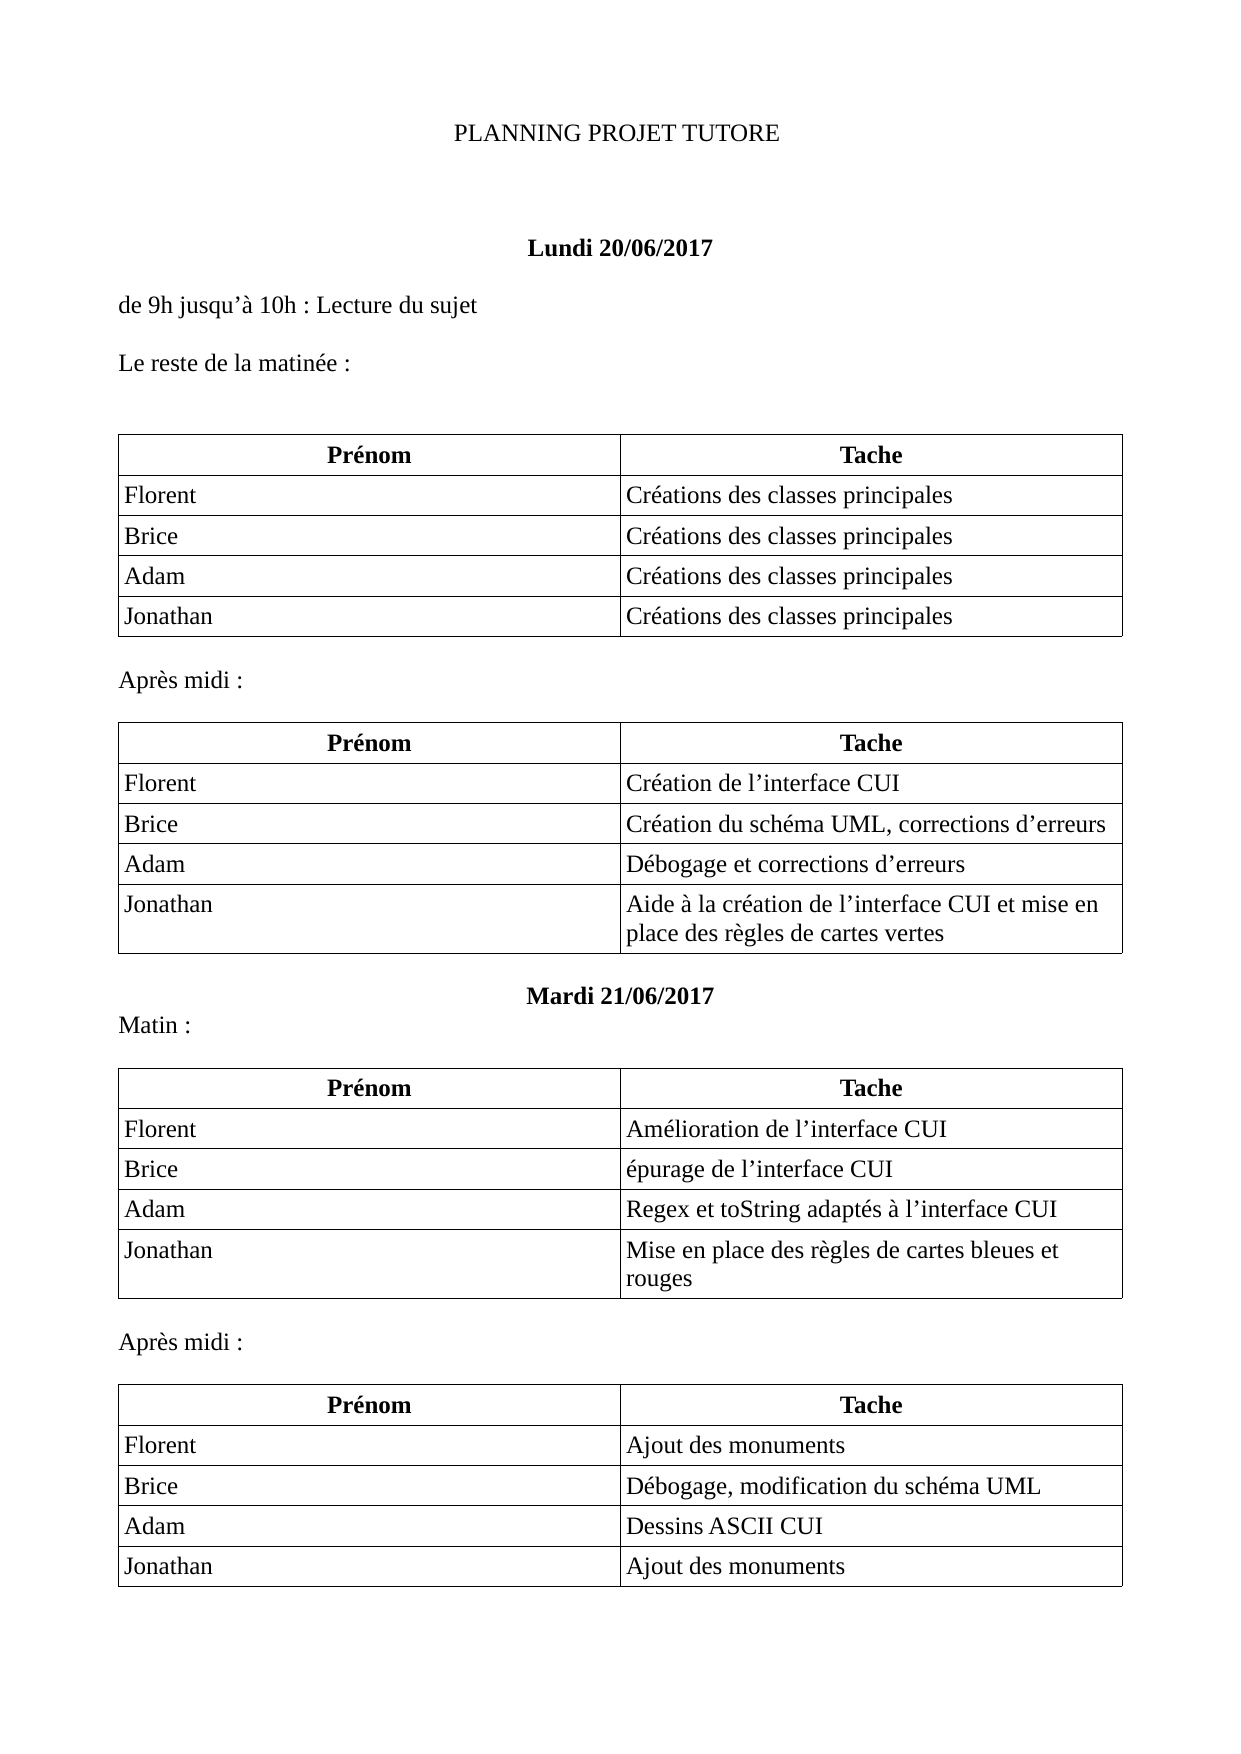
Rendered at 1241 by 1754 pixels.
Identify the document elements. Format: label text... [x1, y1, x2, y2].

text Lundi 20/06/2017 [118, 233, 1122, 262]
table_cell Brice [119, 1149, 620, 1189]
table_cell Créations des classes principales [621, 597, 1122, 636]
table_cell Créations des classes principales [621, 476, 1122, 515]
table_cell Adam [119, 556, 620, 596]
table_header Prénom [119, 1385, 620, 1425]
table_cell Florent [119, 476, 620, 515]
table_cell Adam [119, 1190, 620, 1229]
text Après midi : [118, 665, 1122, 693]
table_header Tache [621, 1385, 1122, 1425]
table_cell Adam [119, 844, 620, 883]
table_cell Brice [119, 1466, 620, 1505]
table_cell épurage de l’interface CUI [621, 1149, 1122, 1189]
text Matin : [118, 1010, 1122, 1039]
text de 9h jusqu’à 10h : Lecture du sujet [118, 291, 1122, 319]
table_cell Aide à la création de l’interface CUI et mise en place des règles de cartes vertes [621, 885, 1122, 953]
table_cell Créations des classes principales [621, 556, 1122, 596]
table_header Prénom [119, 723, 620, 763]
table_cell Brice [119, 516, 620, 555]
text Le reste de la matinée : [118, 348, 1122, 377]
text Après midi : [118, 1327, 1122, 1356]
table_cell Florent [119, 764, 620, 803]
table_cell Adam [119, 1506, 620, 1546]
table_cell Jonathan [119, 1230, 620, 1298]
table_cell Dessins ASCII CUI [621, 1506, 1122, 1546]
table_cell Mise en place des règles de cartes bleues et rouges [621, 1230, 1122, 1298]
table_cell Brice [119, 804, 620, 843]
table_header Tache [621, 723, 1122, 763]
table_cell Jonathan [119, 1547, 620, 1586]
table_cell Florent [119, 1426, 620, 1465]
table_cell Regex et toString adaptés à l’interface CUI [621, 1190, 1122, 1229]
table_cell Ajout des monuments [621, 1547, 1122, 1586]
table_header Prénom [119, 435, 620, 475]
table_cell Débogage et corrections d’erreurs [621, 844, 1122, 883]
table_cell Débogage, modification du schéma UML [621, 1466, 1122, 1505]
table_header Tache [621, 435, 1122, 475]
table_cell Ajout des monuments [621, 1426, 1122, 1465]
table_cell Jonathan [119, 885, 620, 953]
table_cell Jonathan [119, 597, 620, 636]
table_cell Créations des classes principales [621, 516, 1122, 555]
table_cell Création du schéma UML, corrections d’erreurs [621, 804, 1122, 843]
table_cell Amélioration de l’interface CUI [621, 1109, 1122, 1148]
table_cell Création de l’interface CUI [621, 764, 1122, 803]
text PLANNING PROJET TUTORE [118, 118, 1122, 147]
table_header Prénom [119, 1069, 620, 1108]
table_header Tache [621, 1069, 1122, 1108]
table_cell Florent [119, 1109, 620, 1148]
text Mardi 21/06/2017 [118, 981, 1122, 1010]
